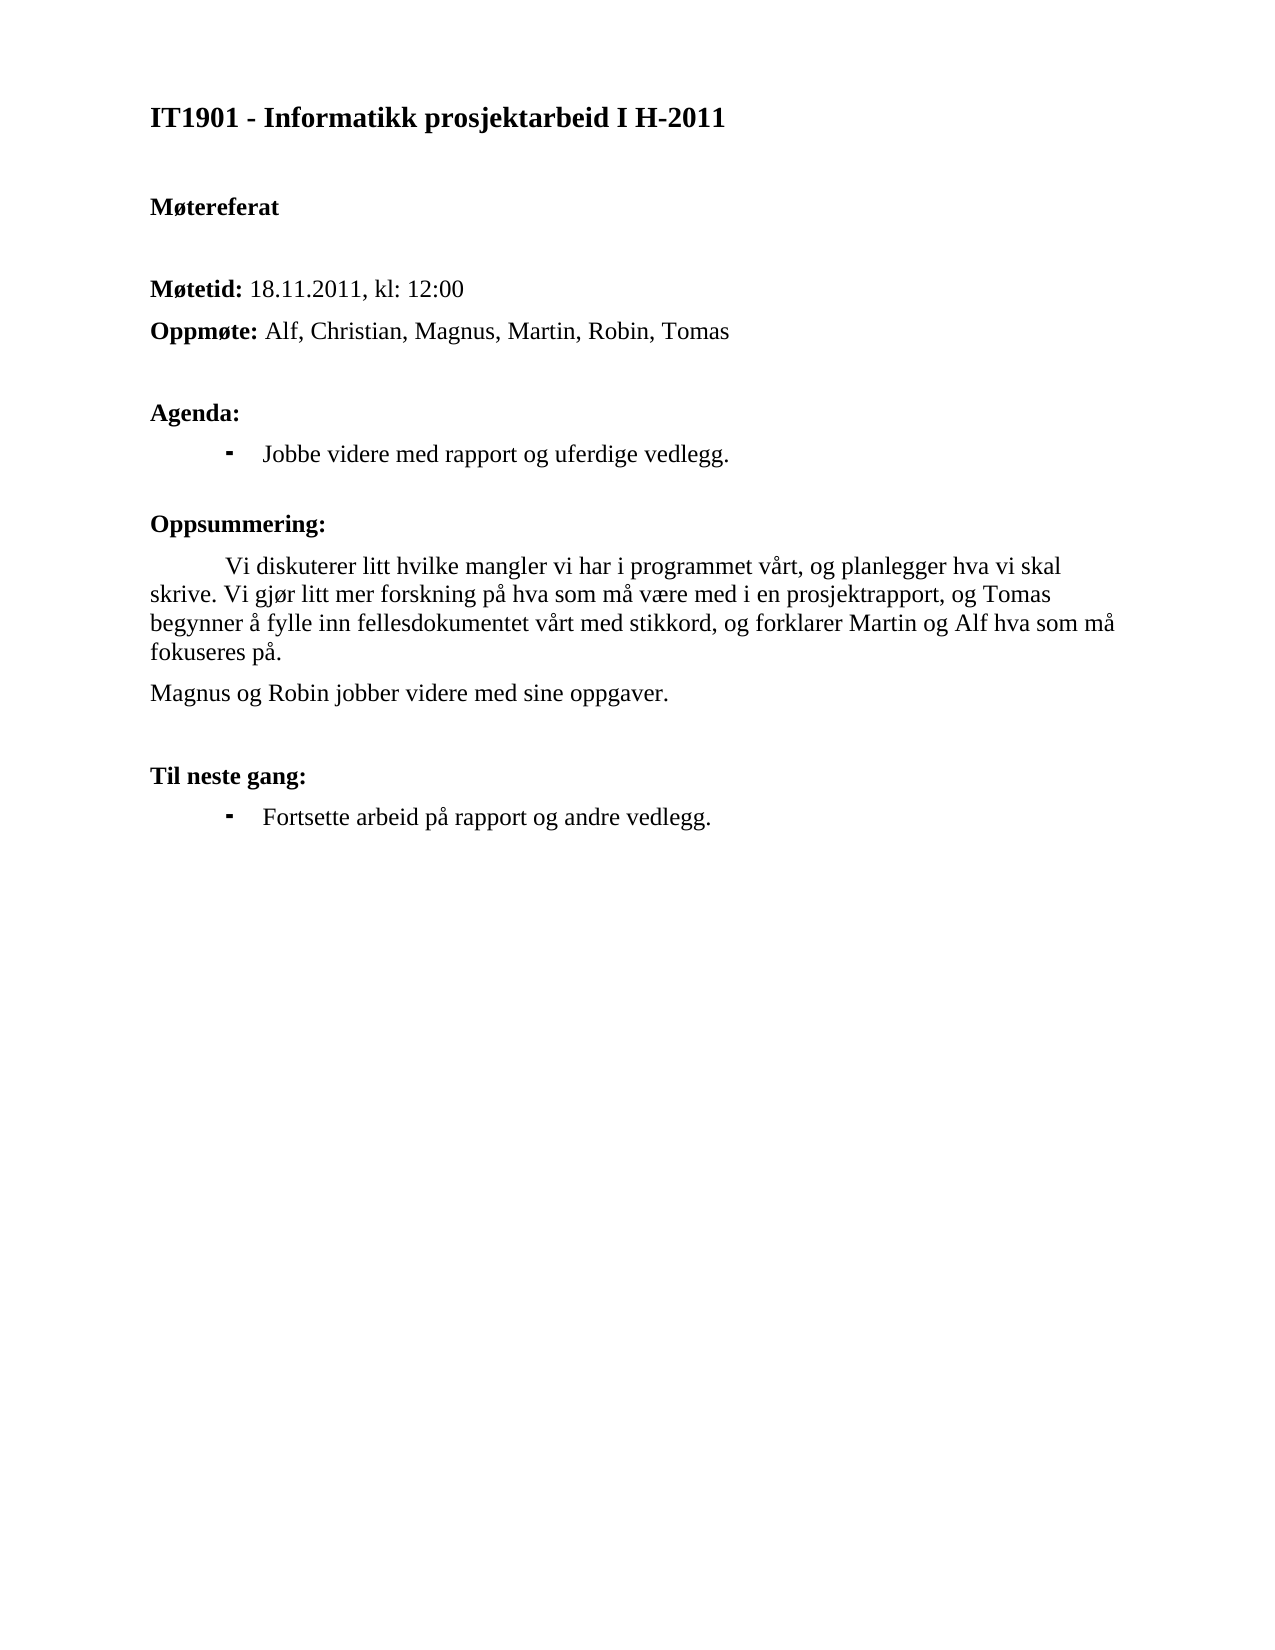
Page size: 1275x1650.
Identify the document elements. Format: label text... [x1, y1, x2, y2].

list Fortsette arbeid på rapport og andre vedlegg. [225, 802, 1125, 831]
text Vi diskuterer litt hvilke mangler vi har i programmet vårt, og planlegger hva vi skal skrive. Vi gjør litt mer forskning på hva som må være med i en prosjektrapport, og Tomas begynner å fylle inn fellesdokumentet vårt med stikkord, og forklarer Martin og Alf hva som må fokuseres på. [150, 551, 1125, 666]
text Møtereferat [150, 192, 1125, 221]
text Til neste gang: [150, 761, 1125, 789]
text Oppsummering: [150, 509, 1125, 538]
text Møtetid: 18.11.2011, kl: 12:00 [150, 274, 1125, 303]
text IT1901 - Informatikk prosjektarbeid I H-2011 [150, 100, 1125, 133]
text Oppmøte: Alf, Christian, Magnus, Martin, Robin, Tomas [150, 316, 1125, 344]
text Magnus og Robin jobber videre med sine oppgaver. [150, 678, 1125, 707]
text Agenda: [150, 398, 1125, 427]
list Jobbe videre med rapport og uferdige vedlegg. [225, 439, 1125, 468]
